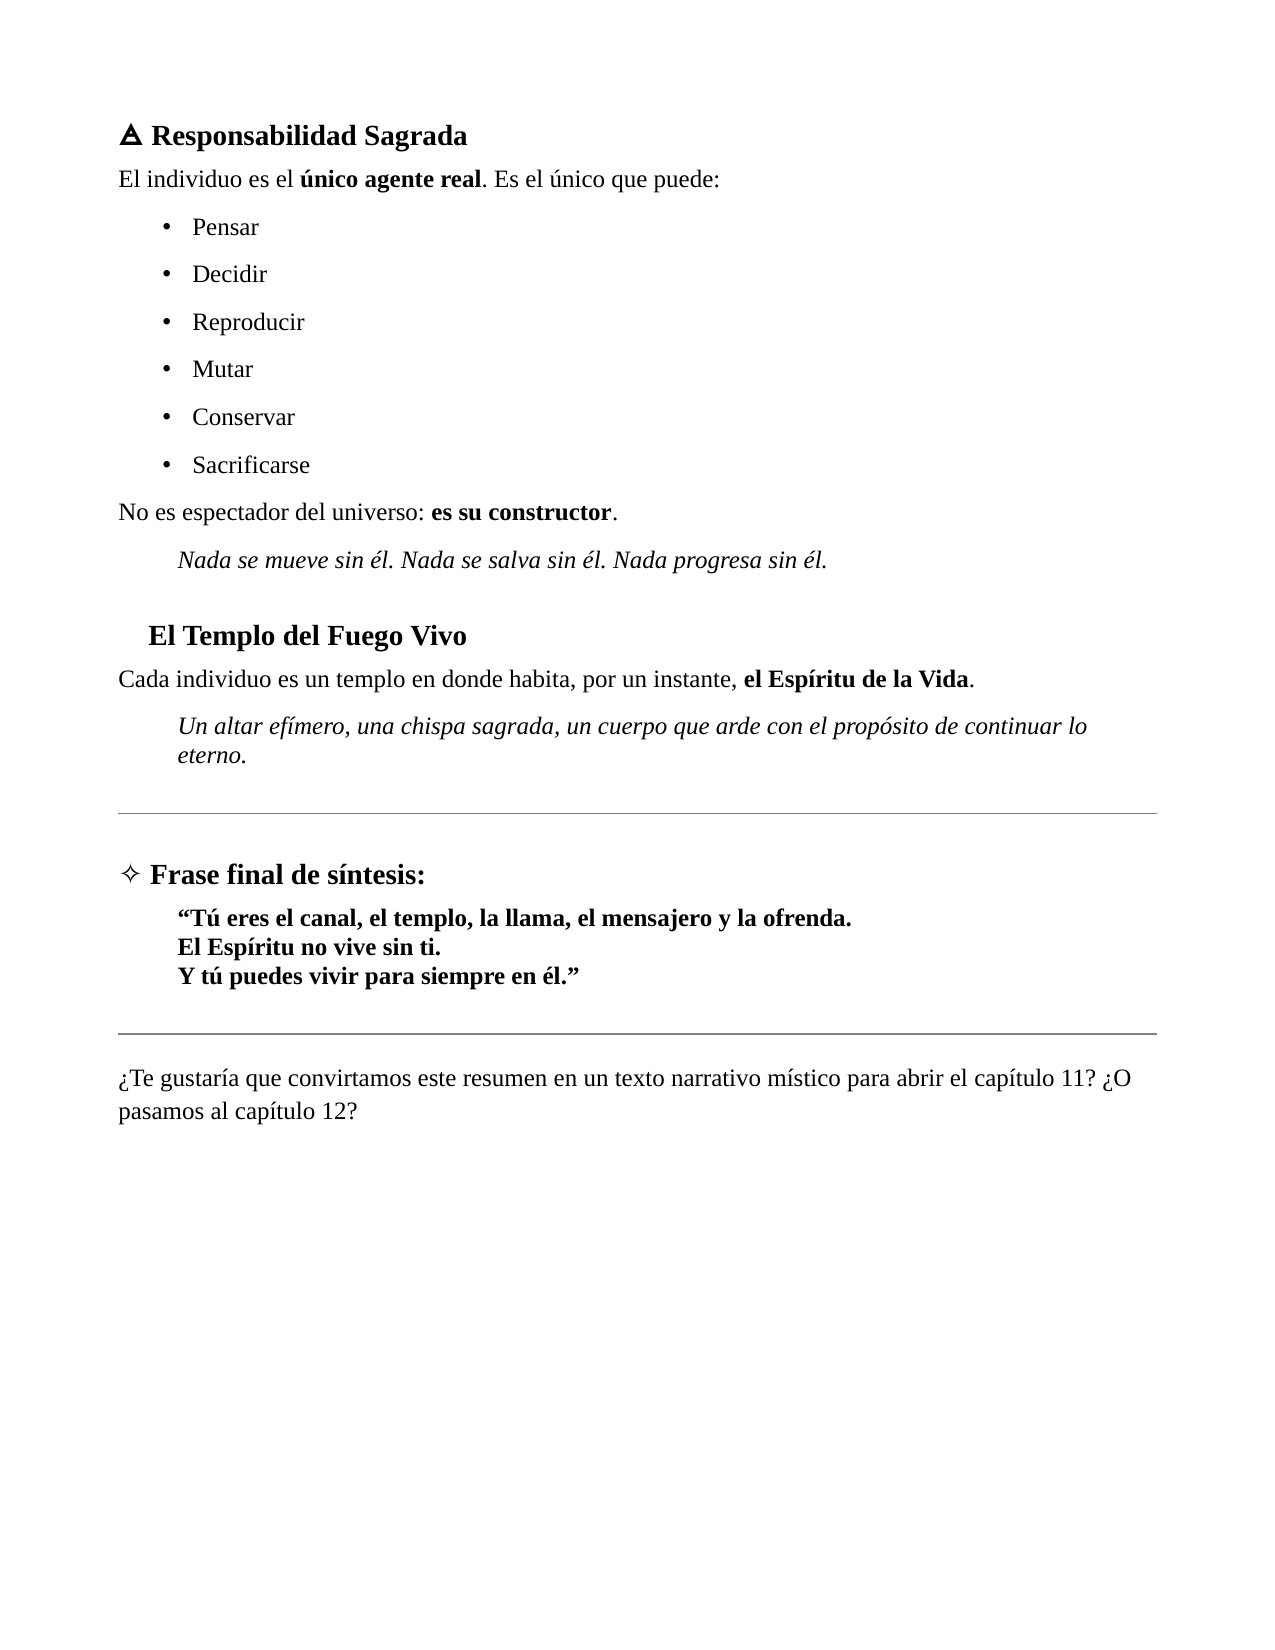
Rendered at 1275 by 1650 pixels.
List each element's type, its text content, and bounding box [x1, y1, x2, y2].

list Reproducir [162, 307, 1157, 336]
list Sacrificarse [162, 450, 1157, 478]
text Un altar efímero, una chispa sagrada, un cuerpo que arde con el propósito de continuar lo eterno. [177, 711, 1098, 769]
subtitle 🔥 El Templo del Fuego Vivo [118, 618, 1157, 651]
text ¿Te gustaría que convirtamos este resumen en un texto narrativo místico para abrir el capítulo 11? ¿O pasamos al capítulo 12? [118, 1063, 1157, 1125]
list Mutar [162, 354, 1157, 383]
subtitle 🜁 Responsabilidad Sagrada [118, 118, 1157, 152]
list Pensar [162, 212, 1157, 241]
list Decidir [162, 259, 1157, 288]
list Conservar [162, 402, 1157, 431]
text “Tú eres el canal, el templo, la llama, el mensajero y la ofrenda. El Espíritu no vive sin ti. Y tú puedes vivir para siempre en él.” [177, 903, 1098, 989]
subtitle ✧ Frase final de síntesis: [118, 857, 1157, 891]
text Nada se mueve sin él. Nada se salva sin él. Nada progresa sin él. [177, 545, 1098, 574]
text No es espectador del universo: es su constructor. [118, 497, 1157, 526]
text El individuo es el único agente real. Es el único que puede: [118, 164, 1157, 193]
text Cada individuo es un templo en donde habita, por un instante, el Espíritu de la Vida. [118, 664, 1157, 693]
